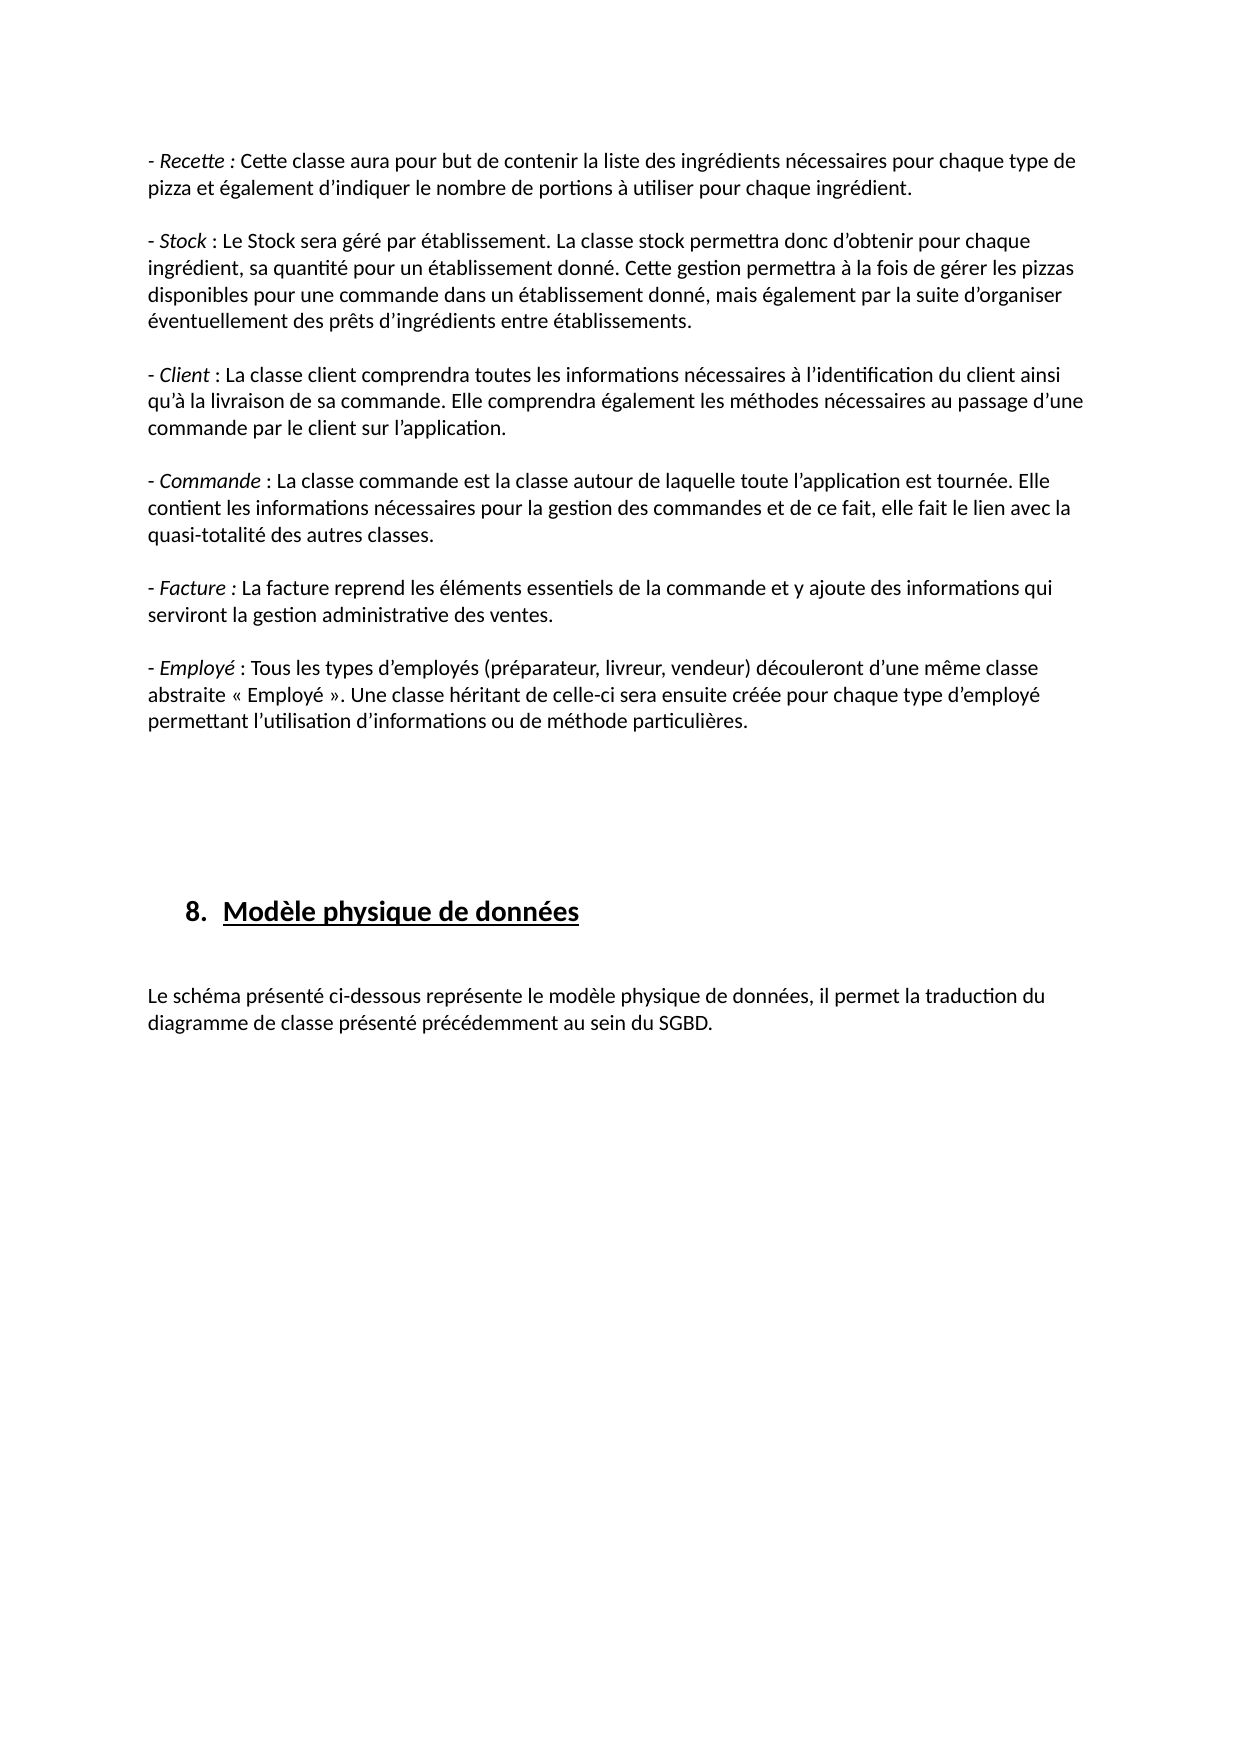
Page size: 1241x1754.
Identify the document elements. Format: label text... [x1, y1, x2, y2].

text - Commande : La classe commande est la classe autour de laquelle toute l’application est tournée. Elle contient les informations nécessaires pour la gestion des commandes et de ce fait, elle fait le lien avec la quasi-totalité des autres classes. [148, 468, 1093, 548]
text - Client : La classe client comprendra toutes les informations nécessaires à l’identification du client ainsi qu’à la livraison de sa commande. Elle comprendra également les méthodes nécessaires au passage d’une commande par le client sur l’application. [148, 361, 1093, 441]
text Le schéma présenté ci-dessous représente le modèle physique de données, il permet la traduction du diagramme de classe présenté précédemment au sein du SGBD. [148, 982, 1093, 1035]
text - Stock : Le Stock sera géré par établissement. La classe stock permettra donc d’obtenir pour chaque ingrédient, sa quantité pour un établissement donné. Cette gestion permettra à la fois de gérer les pizzas disponibles pour une commande dans un établissement donné, mais également par la suite d’organiser éventuellement des prêts d’ingrédients entre établissements. [148, 228, 1093, 334]
subtitle Modèle physique de données [185, 893, 1093, 929]
text - Facture : La facture reprend les éléments essentiels de la commande et y ajoute des informations qui serviront la gestion administrative des ventes. [148, 574, 1093, 628]
text - Employé : Tous les types d’employés (préparateur, livreur, vendeur) découleront d’une même classe abstraite « Employé ». Une classe héritant de celle-ci sera ensuite créée pour chaque type d’employé permettant l’utilisation d’informations ou de méthode particulières. [148, 654, 1093, 734]
text - Recette : Cette classe aura pour but de contenir la liste des ingrédients nécessaires pour chaque type de pizza et également d’indiquer le nombre de portions à utiliser pour chaque ingrédient. [148, 148, 1093, 201]
